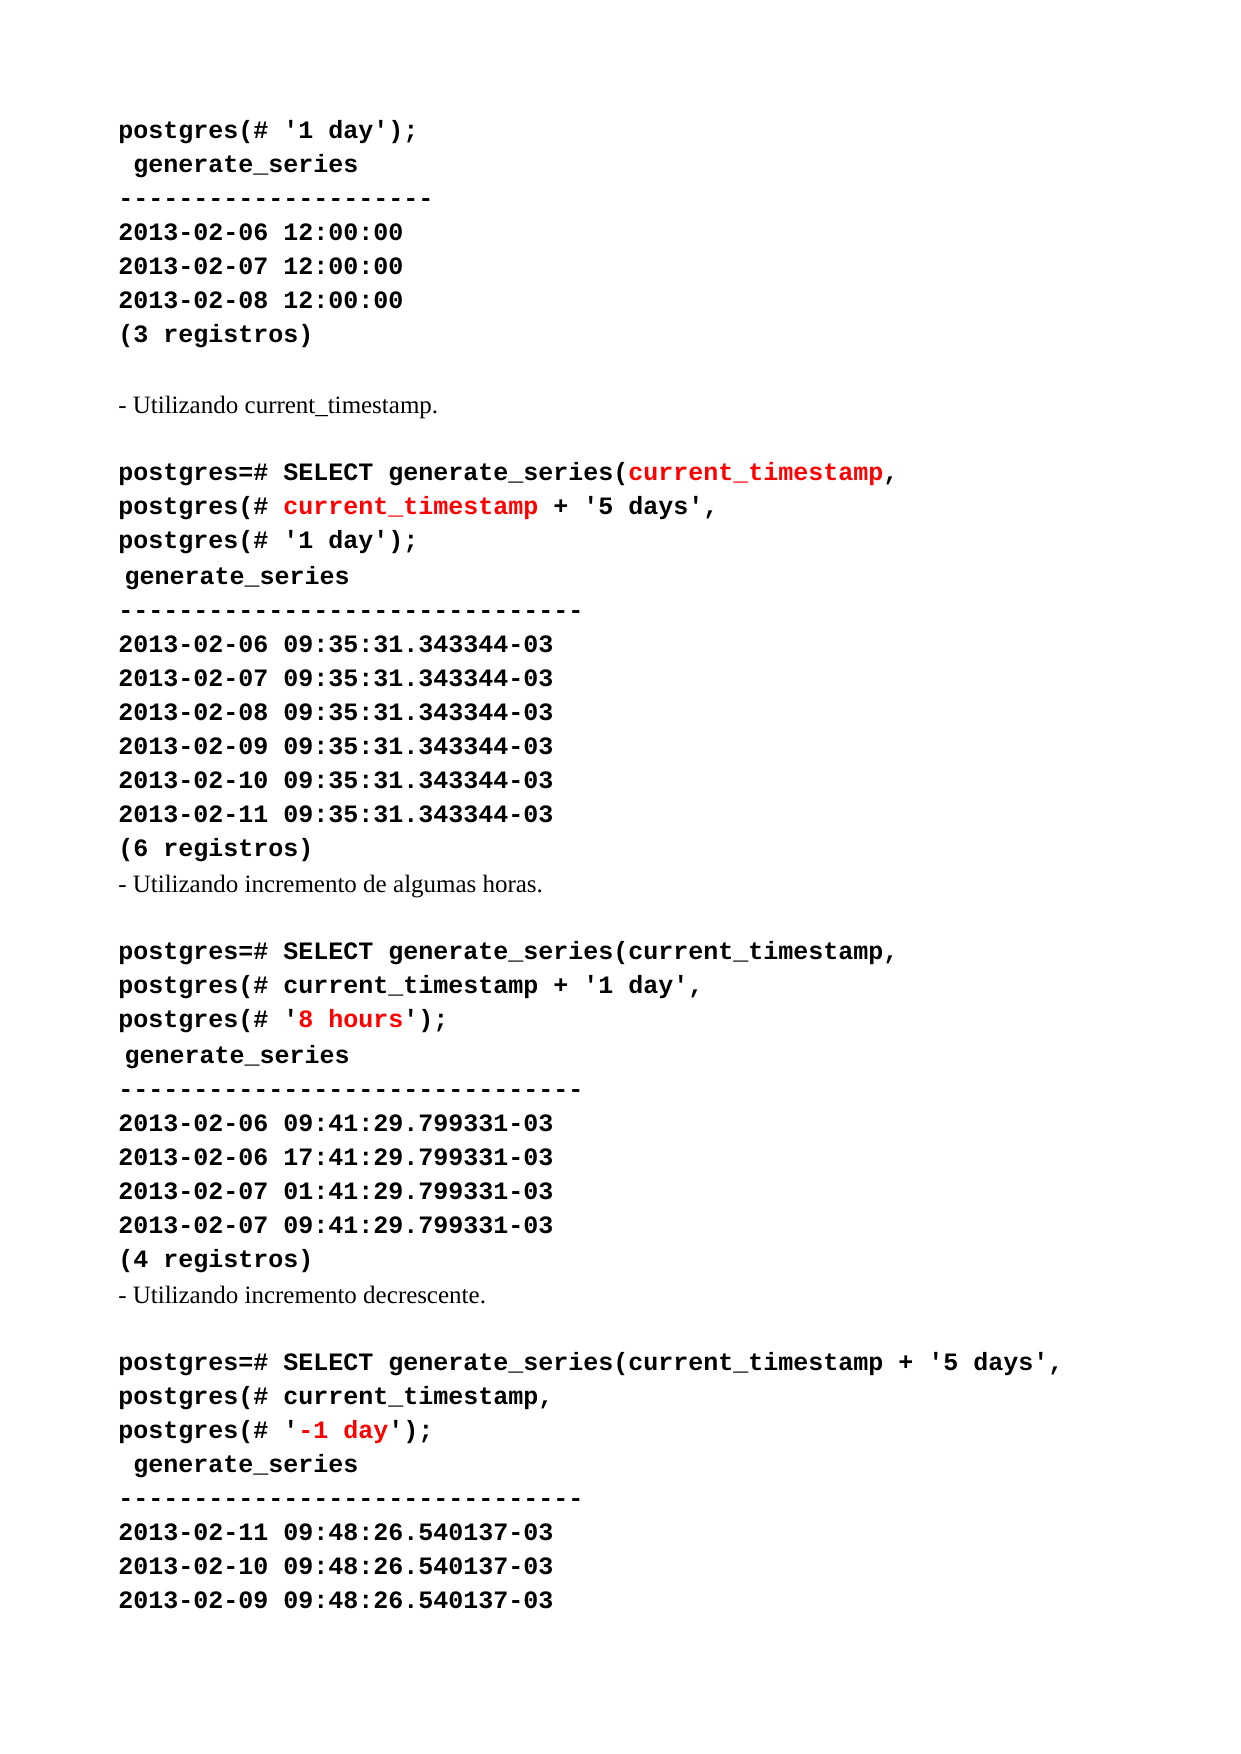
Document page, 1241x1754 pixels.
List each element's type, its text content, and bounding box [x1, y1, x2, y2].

text postgres(# '1 day'); generate_series --------------------- 2013-02-06 12:00:00 2013-02-07 12:00:00 2013-02-08 12:00:00 (3 registros) - Utilizando current_timestamp. postgres=# SELECT generate_series(current_timestamp, postgres(# current_timestamp + '5 days', postgres(# '1 day'); generate_series ------------------------------- 2013-02-06 09:35:31.343344-03 2013-02-07 09:35:31.343344-03 2013-02-08 09:35:31.343344-03 2013-02-09 09:35:31.343344-03 2013-02-10 09:35:31.343344-03 2013-02-11 09:35:31.343344-03 (6 registros) - Utilizando incremento de algumas horas. postgres=# SELECT generate_series(current_timestamp, postgres(# current_timestamp + '1 day', postgres(# '8 hours'); generate_series ------------------------------- 2013-02-06 09:41:29.799331-03 2013-02-06 17:41:29.799331-03 2013-02-07 01:41:29.799331-03 2013-02-07 09:41:29.799331-03 (4 registros) - Utilizando incremento decrescente. postgres=# SELECT generate_series(current_timestamp + '5 days', postgres(# current_timestamp, postgres(# '-1 day'); generate_series ------------------------------- 2013-02-11 09:48:26.540137-03 2013-02-10 09:48:26.540137-03 2013-02-09 09:48:26.540137-03 [118, 118, 1122, 1616]
